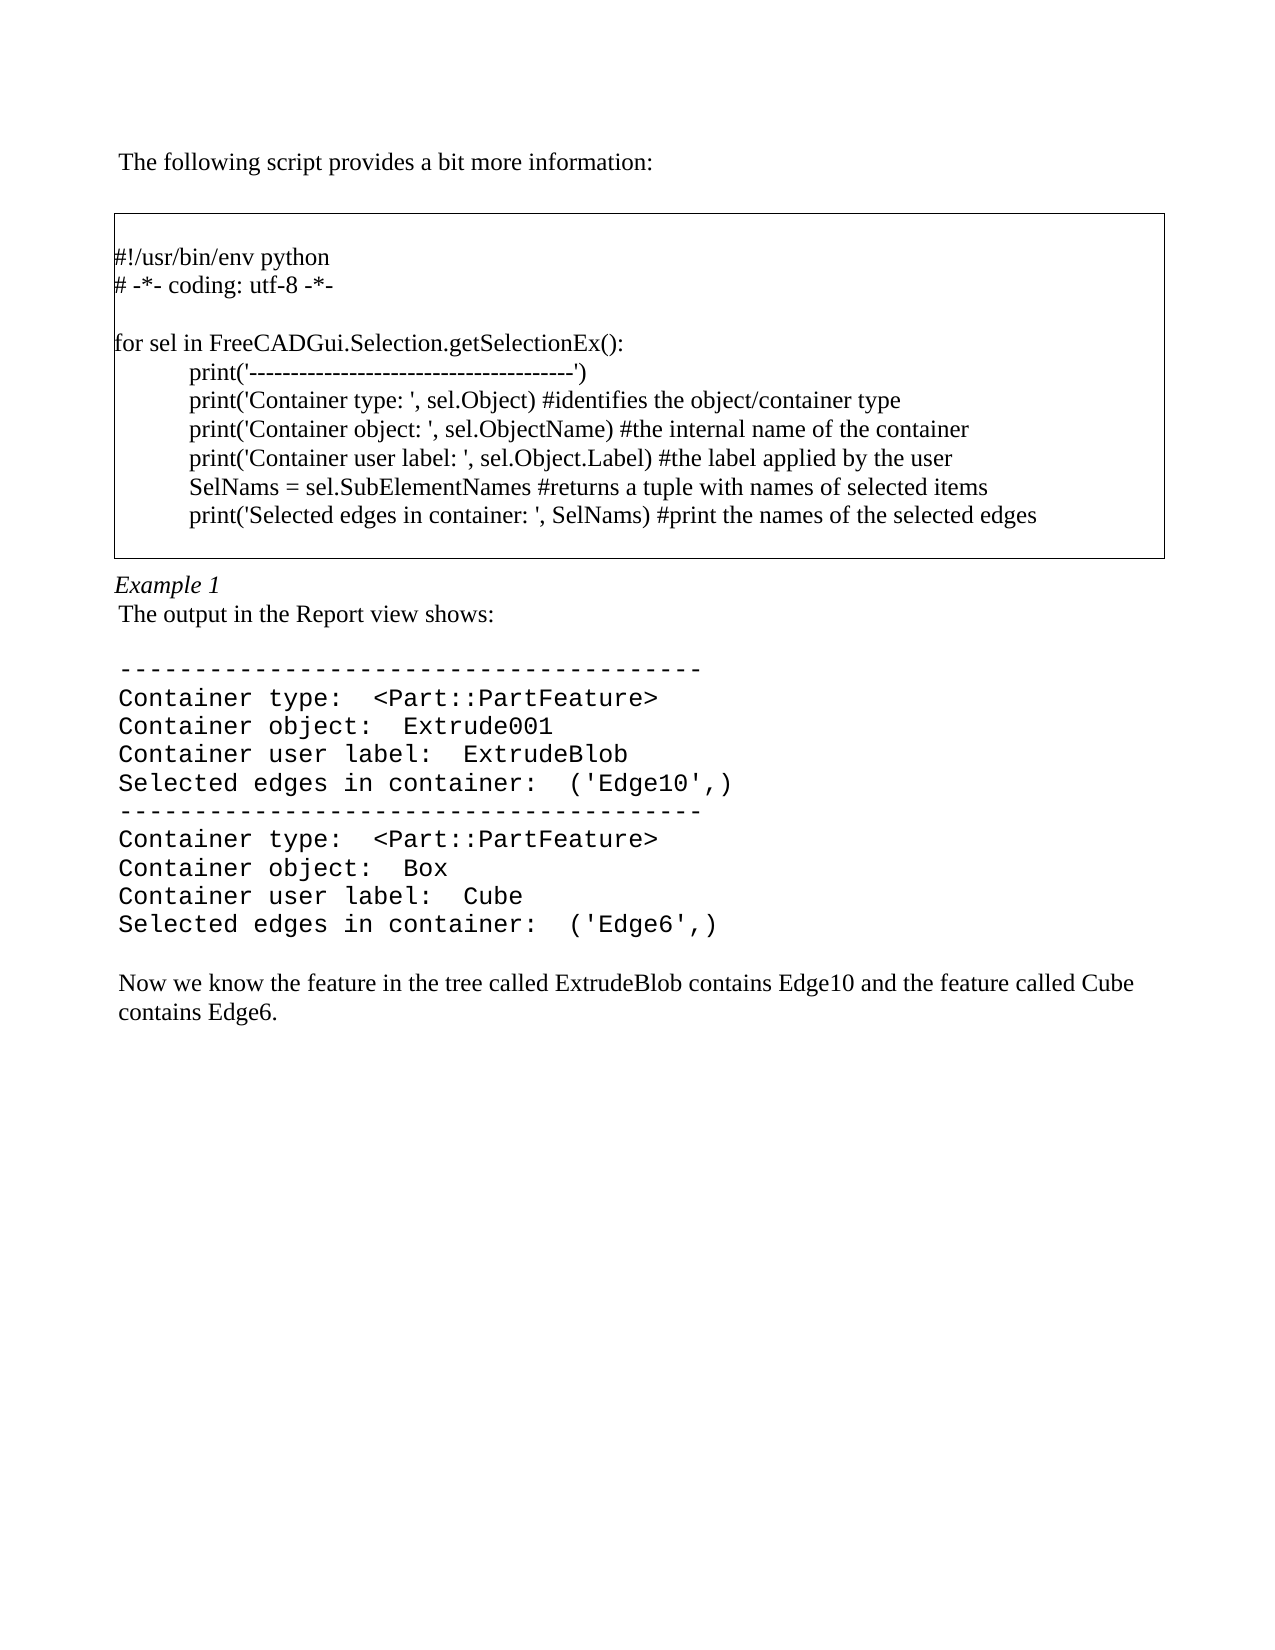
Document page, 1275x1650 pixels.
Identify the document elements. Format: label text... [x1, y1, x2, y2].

list Container type: <Part::PartFeature> [118, 685, 1157, 713]
list Container type: <Part::PartFeature> [118, 827, 1157, 855]
text Example 1 [114, 559, 1164, 599]
text Example 1 [115, 226, 1164, 558]
text The following script provides a bit more information: [118, 147, 1157, 176]
list --------------------------------------- [118, 657, 1157, 685]
list --------------------------------------- [118, 798, 1157, 827]
list Selected edges in container: ('Edge10',) [118, 770, 1157, 798]
text Now we know the feature in the tree called ExtrudeBlob contains Edge10 and the feature called Cube contains Edge6. [118, 968, 1157, 1026]
list Container object: Extrude001 [118, 713, 1157, 742]
list Container user label: ExtrudeBlob [118, 742, 1157, 770]
text The output in the Report view shows: [118, 599, 1157, 628]
text [118, 204, 1157, 213]
list Selected edges in container: ('Edge6',) [118, 912, 1157, 940]
text [115, 214, 1164, 226]
list Container user label: Cube [118, 883, 1157, 912]
list Container object: Box [118, 855, 1157, 883]
